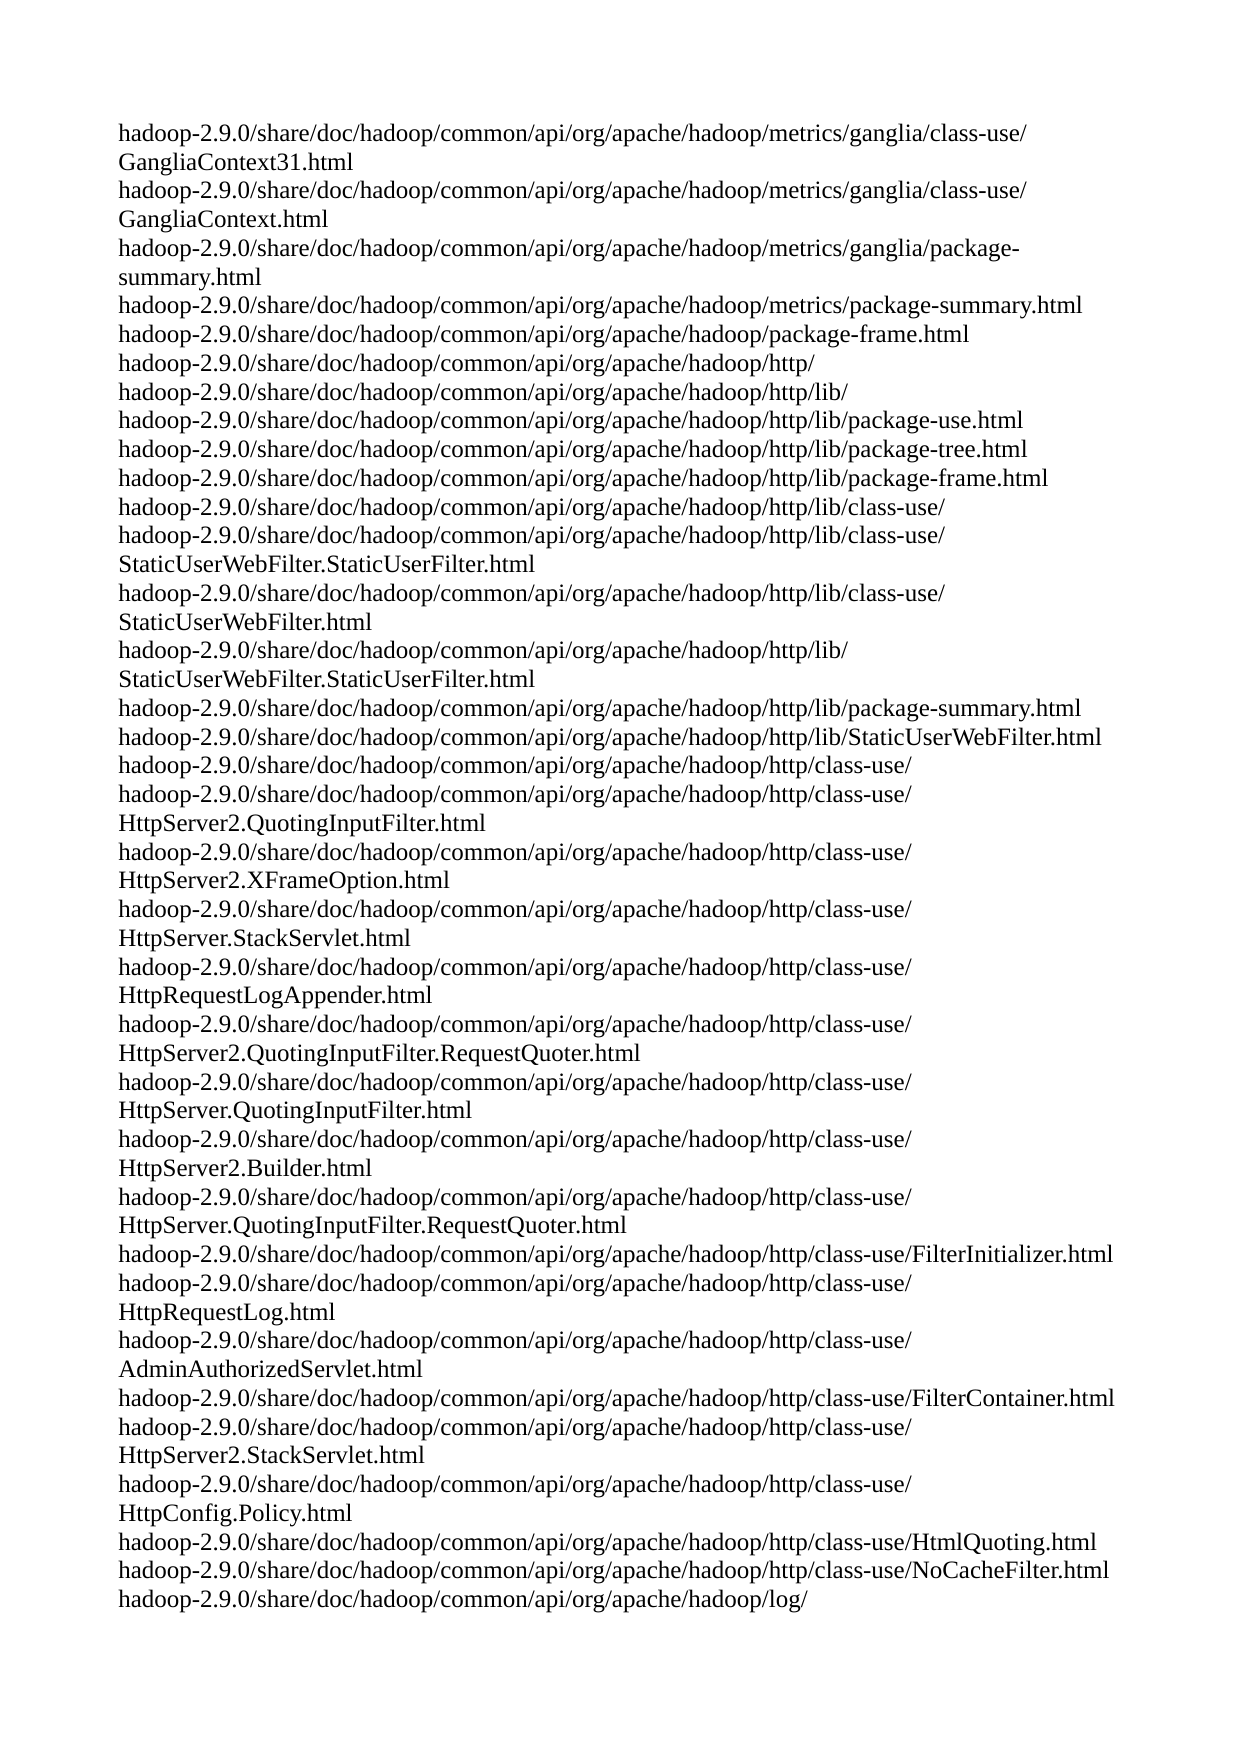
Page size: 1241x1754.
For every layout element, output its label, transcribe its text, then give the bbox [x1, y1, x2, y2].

text hadoop-2.9.0/share/doc/hadoop/common/api/org/apache/hadoop/http/class-use/AdminAuthorizedServlet.html [118, 1326, 1122, 1383]
text hadoop-2.9.0/share/doc/hadoop/common/api/org/apache/hadoop/http/class-use/HttpServer.StackServlet.html [118, 894, 1122, 952]
text hadoop-2.9.0/share/doc/hadoop/common/api/org/apache/hadoop/metrics/ganglia/class-use/GangliaContext.html [118, 176, 1122, 233]
text hadoop-2.9.0/share/doc/hadoop/common/api/org/apache/hadoop/http/class-use/HttpServer.QuotingInputFilter.html [118, 1067, 1122, 1124]
text hadoop-2.9.0/share/doc/hadoop/common/api/org/apache/hadoop/http/class-use/NoCacheFilter.html [118, 1556, 1122, 1584]
text hadoop-2.9.0/share/doc/hadoop/common/api/org/apache/hadoop/http/lib/package-summary.html [118, 693, 1122, 722]
text hadoop-2.9.0/share/doc/hadoop/common/api/org/apache/hadoop/http/lib/class-use/StaticUserWebFilter.StaticUserFilter.html [118, 521, 1122, 578]
text hadoop-2.9.0/share/doc/hadoop/common/api/org/apache/hadoop/http/class-use/HttpServer2.XFrameOption.html [118, 837, 1122, 894]
text hadoop-2.9.0/share/doc/hadoop/common/api/org/apache/hadoop/http/class-use/FilterContainer.html [118, 1383, 1122, 1412]
text hadoop-2.9.0/share/doc/hadoop/common/api/org/apache/hadoop/http/lib/package-frame.html [118, 463, 1122, 492]
text hadoop-2.9.0/share/doc/hadoop/common/api/org/apache/hadoop/http/lib/class-use/ [118, 492, 1122, 521]
text hadoop-2.9.0/share/doc/hadoop/common/api/org/apache/hadoop/http/class-use/HttpServer2.Builder.html [118, 1124, 1122, 1182]
text hadoop-2.9.0/share/doc/hadoop/common/api/org/apache/hadoop/http/class-use/HtmlQuoting.html [118, 1527, 1122, 1556]
text hadoop-2.9.0/share/doc/hadoop/common/api/org/apache/hadoop/http/lib/class-use/StaticUserWebFilter.html [118, 578, 1122, 636]
text hadoop-2.9.0/share/doc/hadoop/common/api/org/apache/hadoop/http/class-use/HttpServer2.QuotingInputFilter.RequestQuoter.html [118, 1009, 1122, 1067]
text hadoop-2.9.0/share/doc/hadoop/common/api/org/apache/hadoop/http/ [118, 348, 1122, 377]
text hadoop-2.9.0/share/doc/hadoop/common/api/org/apache/hadoop/http/class-use/HttpServer.QuotingInputFilter.RequestQuoter.html [118, 1182, 1122, 1239]
text hadoop-2.9.0/share/doc/hadoop/common/api/org/apache/hadoop/metrics/ganglia/package-summary.html [118, 233, 1122, 291]
text hadoop-2.9.0/share/doc/hadoop/common/api/org/apache/hadoop/http/class-use/HttpServer2.StackServlet.html [118, 1412, 1122, 1469]
text hadoop-2.9.0/share/doc/hadoop/common/api/org/apache/hadoop/http/class-use/HttpConfig.Policy.html [118, 1469, 1122, 1527]
text hadoop-2.9.0/share/doc/hadoop/common/api/org/apache/hadoop/http/class-use/HttpRequestLogAppender.html [118, 952, 1122, 1009]
text hadoop-2.9.0/share/doc/hadoop/common/api/org/apache/hadoop/http/class-use/HttpServer2.QuotingInputFilter.html [118, 779, 1122, 837]
text hadoop-2.9.0/share/doc/hadoop/common/api/org/apache/hadoop/http/class-use/ [118, 751, 1122, 779]
text hadoop-2.9.0/share/doc/hadoop/common/api/org/apache/hadoop/metrics/ganglia/class-use/GangliaContext31.html [118, 118, 1122, 176]
text hadoop-2.9.0/share/doc/hadoop/common/api/org/apache/hadoop/http/class-use/HttpRequestLog.html [118, 1268, 1122, 1326]
text hadoop-2.9.0/share/doc/hadoop/common/api/org/apache/hadoop/http/lib/StaticUserWebFilter.html [118, 722, 1122, 751]
text hadoop-2.9.0/share/doc/hadoop/common/api/org/apache/hadoop/http/lib/StaticUserWebFilter.StaticUserFilter.html [118, 636, 1122, 693]
text hadoop-2.9.0/share/doc/hadoop/common/api/org/apache/hadoop/http/lib/ [118, 377, 1122, 406]
text hadoop-2.9.0/share/doc/hadoop/common/api/org/apache/hadoop/package-frame.html [118, 319, 1122, 348]
text hadoop-2.9.0/share/doc/hadoop/common/api/org/apache/hadoop/http/lib/package-tree.html [118, 434, 1122, 463]
text hadoop-2.9.0/share/doc/hadoop/common/api/org/apache/hadoop/http/lib/package-use.html [118, 406, 1122, 434]
text hadoop-2.9.0/share/doc/hadoop/common/api/org/apache/hadoop/metrics/package-summary.html [118, 291, 1122, 319]
text hadoop-2.9.0/share/doc/hadoop/common/api/org/apache/hadoop/log/ [118, 1584, 1122, 1613]
text hadoop-2.9.0/share/doc/hadoop/common/api/org/apache/hadoop/http/class-use/FilterInitializer.html [118, 1239, 1122, 1268]
